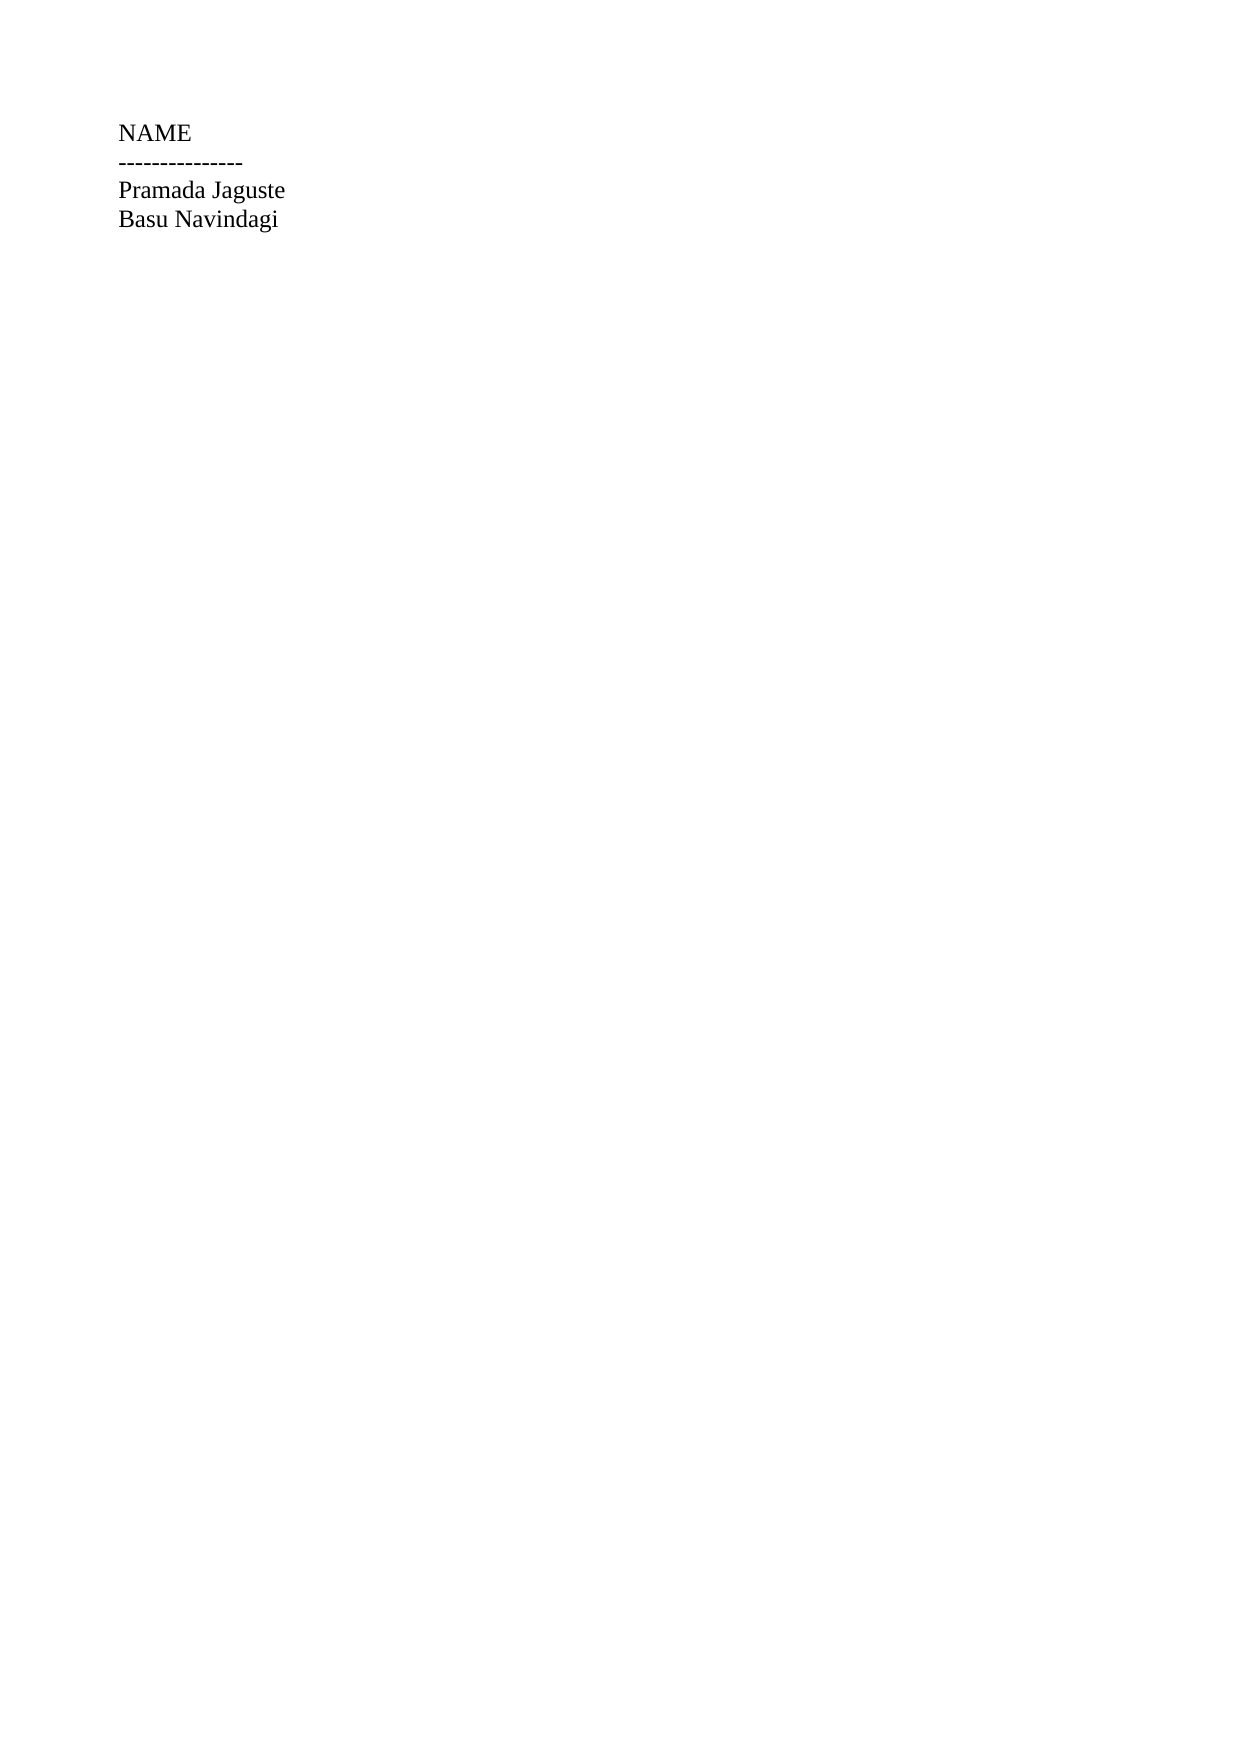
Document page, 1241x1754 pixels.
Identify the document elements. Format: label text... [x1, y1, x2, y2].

text Pramada Jaguste [118, 176, 1122, 204]
text NAME [118, 118, 1122, 147]
text Basu Navindagi [118, 204, 1122, 233]
text --------------- [118, 147, 1122, 176]
